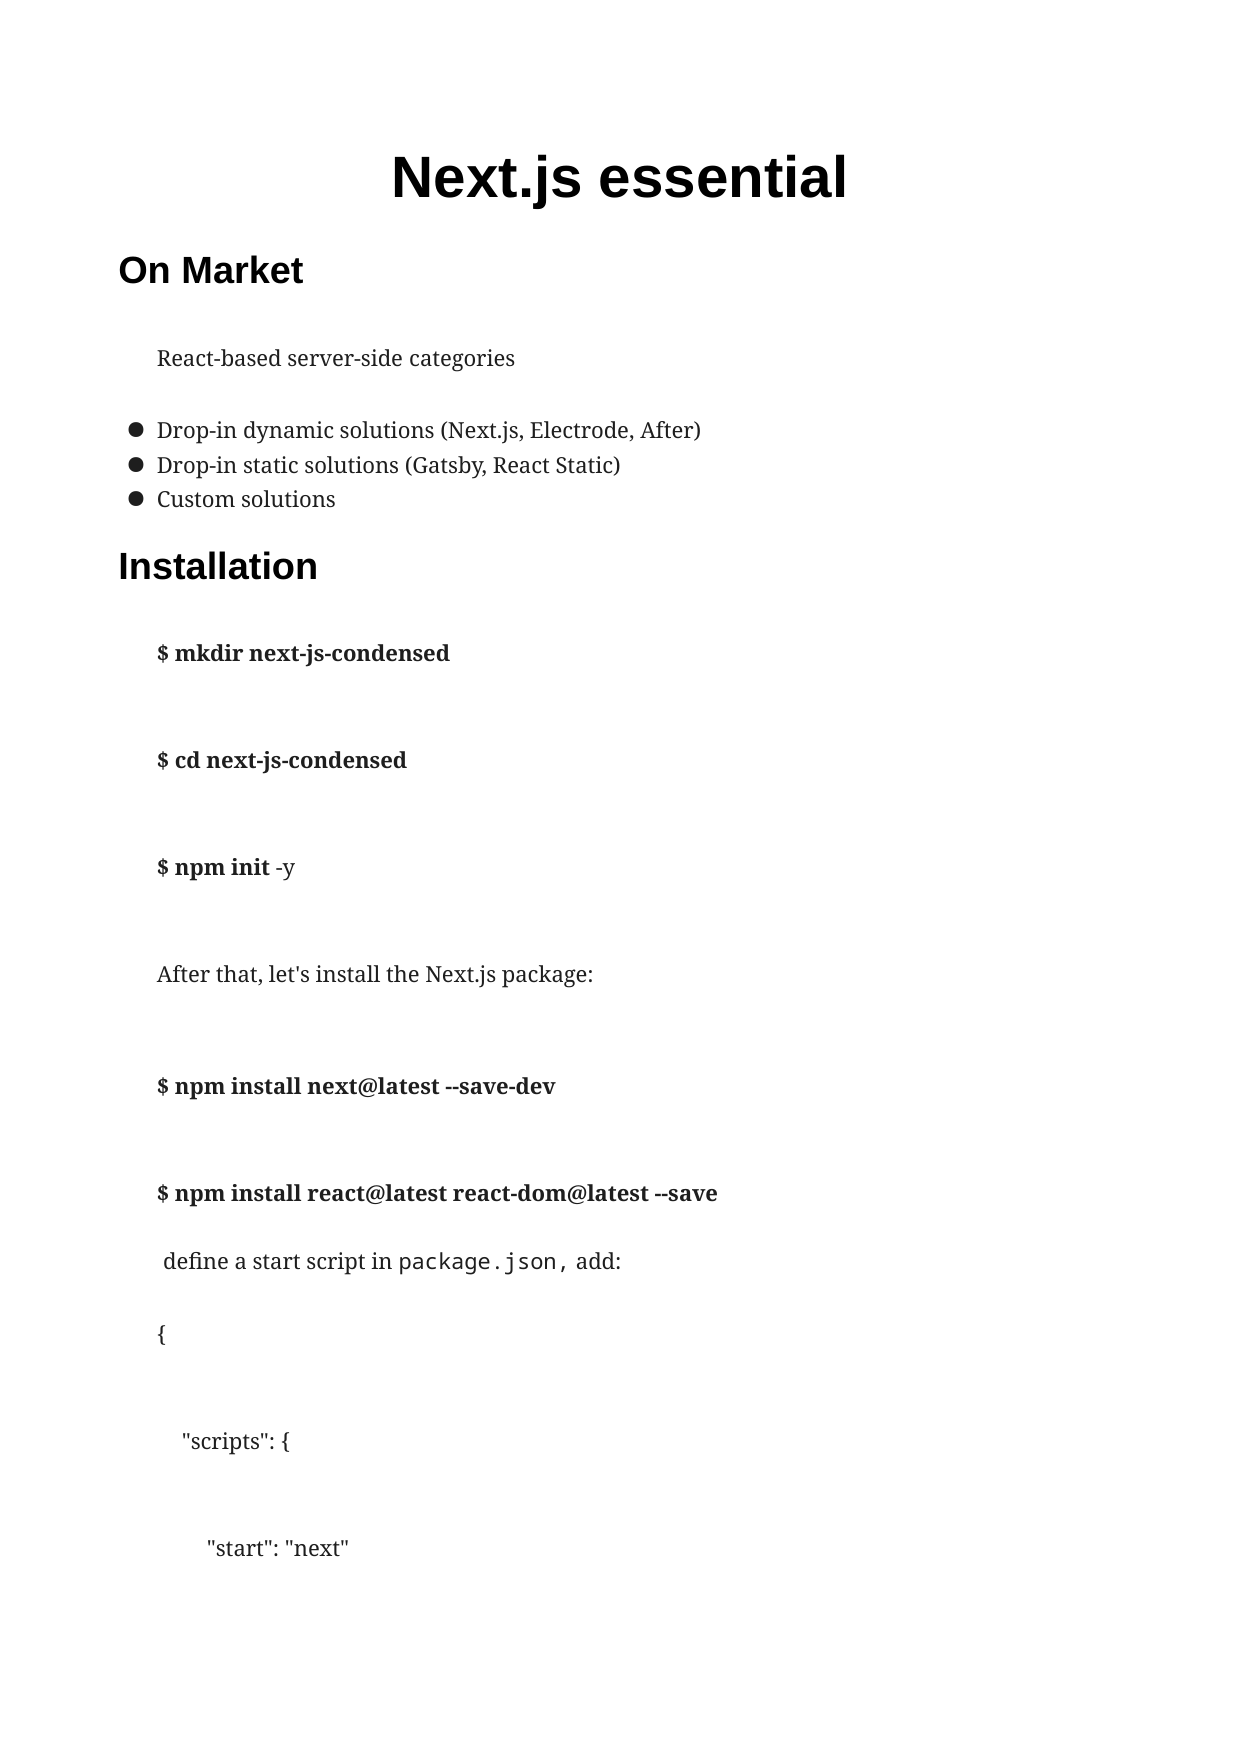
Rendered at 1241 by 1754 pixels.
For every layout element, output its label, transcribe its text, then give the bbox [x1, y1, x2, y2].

text After that, let's install the Next.js package: [157, 959, 1083, 989]
title Next.js essential [118, 143, 1122, 210]
text $ npm init -y [157, 852, 1083, 882]
subtitle Installation [118, 543, 1122, 587]
text $ mkdir next-js-condensed [157, 638, 1083, 668]
text { [157, 1319, 1083, 1349]
text "scripts": { [157, 1426, 1083, 1456]
text define a start script in package.json, add: [157, 1246, 1083, 1276]
text $ cd next-js-condensed [157, 745, 1083, 775]
list Custom solutions [127, 484, 1083, 514]
text React-based server-side categories [157, 342, 1083, 372]
text $ npm install next@latest --save-dev [157, 1071, 1083, 1100]
subtitle On Market [118, 248, 1122, 291]
list Drop-in static solutions (Gatsby, React Static) [127, 450, 1083, 479]
text $ npm install react@latest react-dom@latest --save [157, 1177, 1083, 1207]
list Drop-in dynamic solutions (Next.js, Electrode, After) [127, 415, 1083, 445]
text "start": "next" [157, 1533, 1083, 1563]
